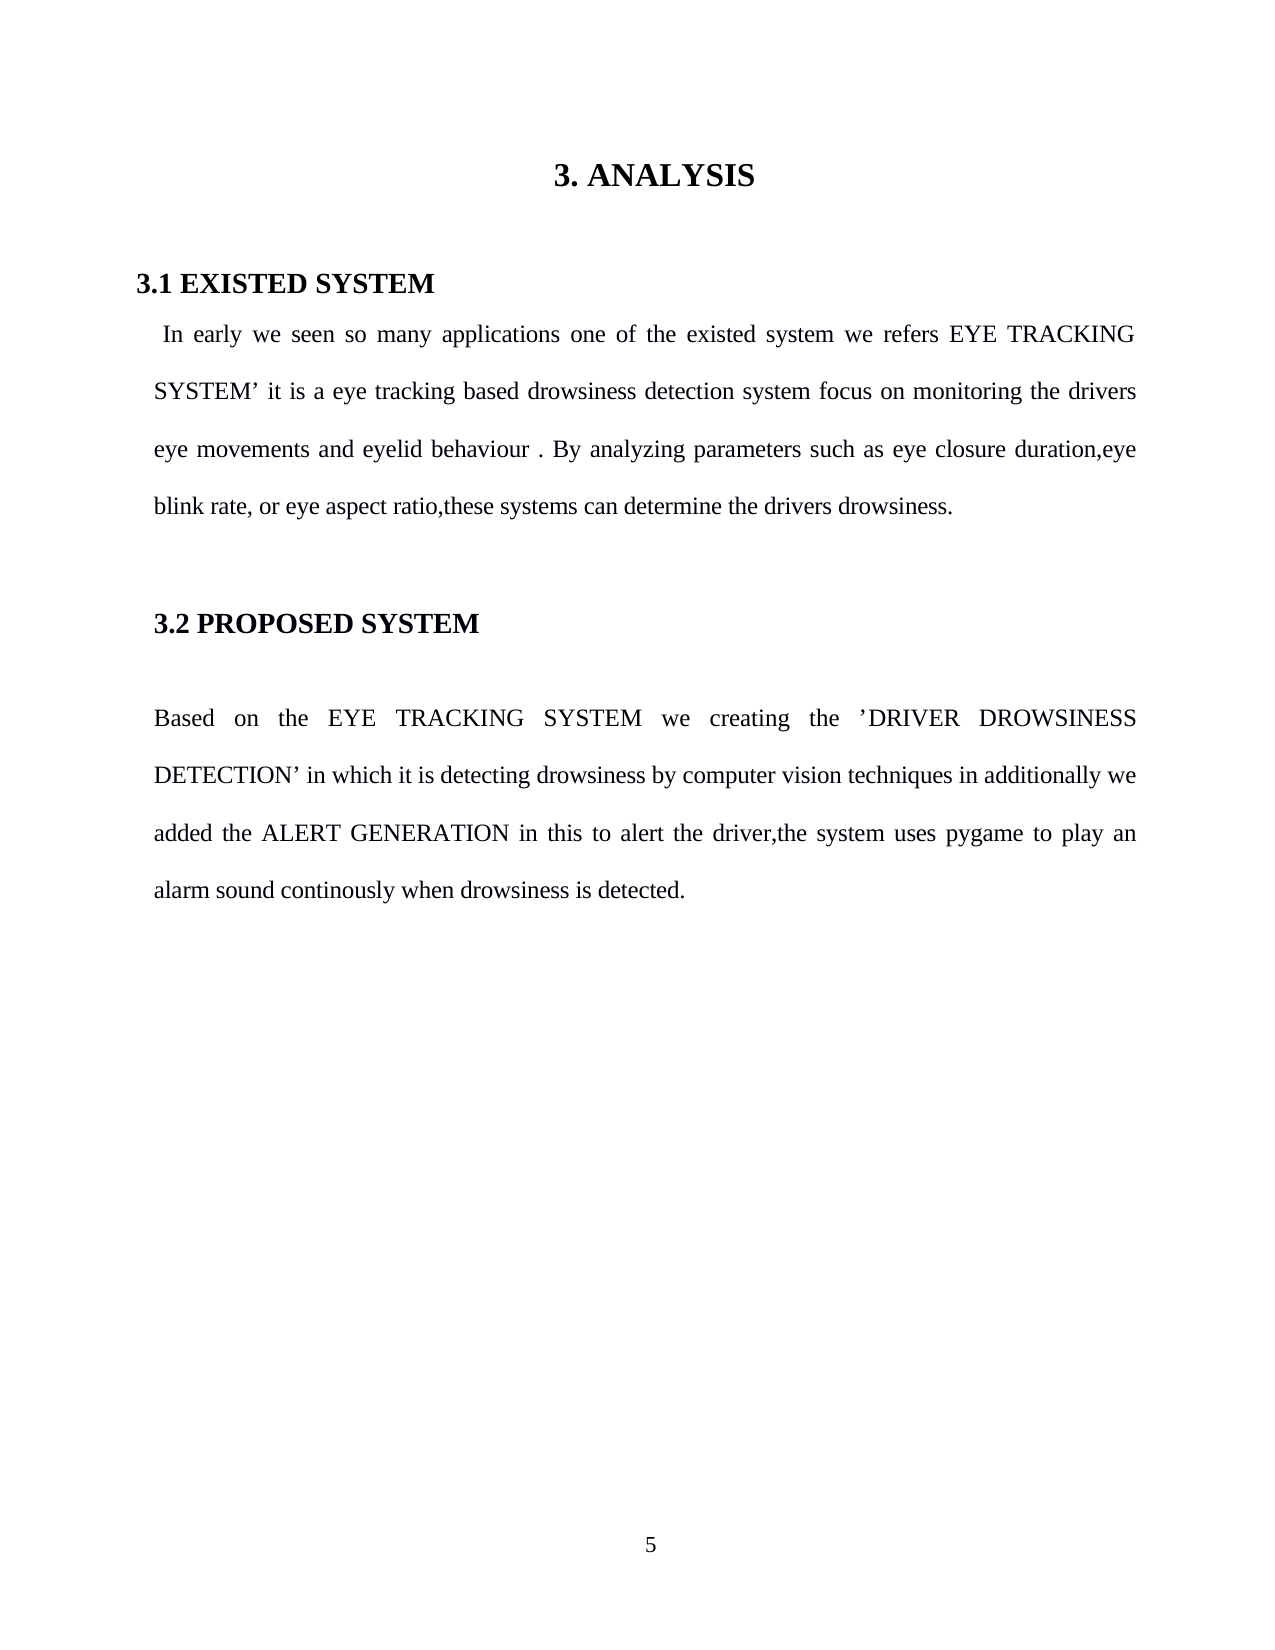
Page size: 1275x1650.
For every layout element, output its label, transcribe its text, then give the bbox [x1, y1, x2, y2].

text 3.2 PROPOSED SYSTEM [154, 606, 1137, 640]
text 3.1 EXISTED SYSTEM [136, 266, 1184, 299]
text In early we seen so many applications one of the existed system we refers EYE TRACKING SYSTEM’ it is a eye tracking based drowsiness detection system focus on monitoring the drivers eye movements and eyelid behaviour . By analyzing parameters such as eye closure duration,eye blink rate, or eye aspect ratio,these systems can determine the drivers drowsiness. [154, 319, 1137, 520]
text Based on the EYE TRACKING SYSTEM we creating the ’DRIVER DROWSINESS DETECTION’ in which it is detecting drowsiness by computer vision techniques in additionally we added the ALERT GENERATION in this to alert the driver,the system uses pygame to play an alarm sound continously when drowsiness is detected. [154, 703, 1137, 904]
text 3. ANALYSIS [89, 156, 1184, 194]
